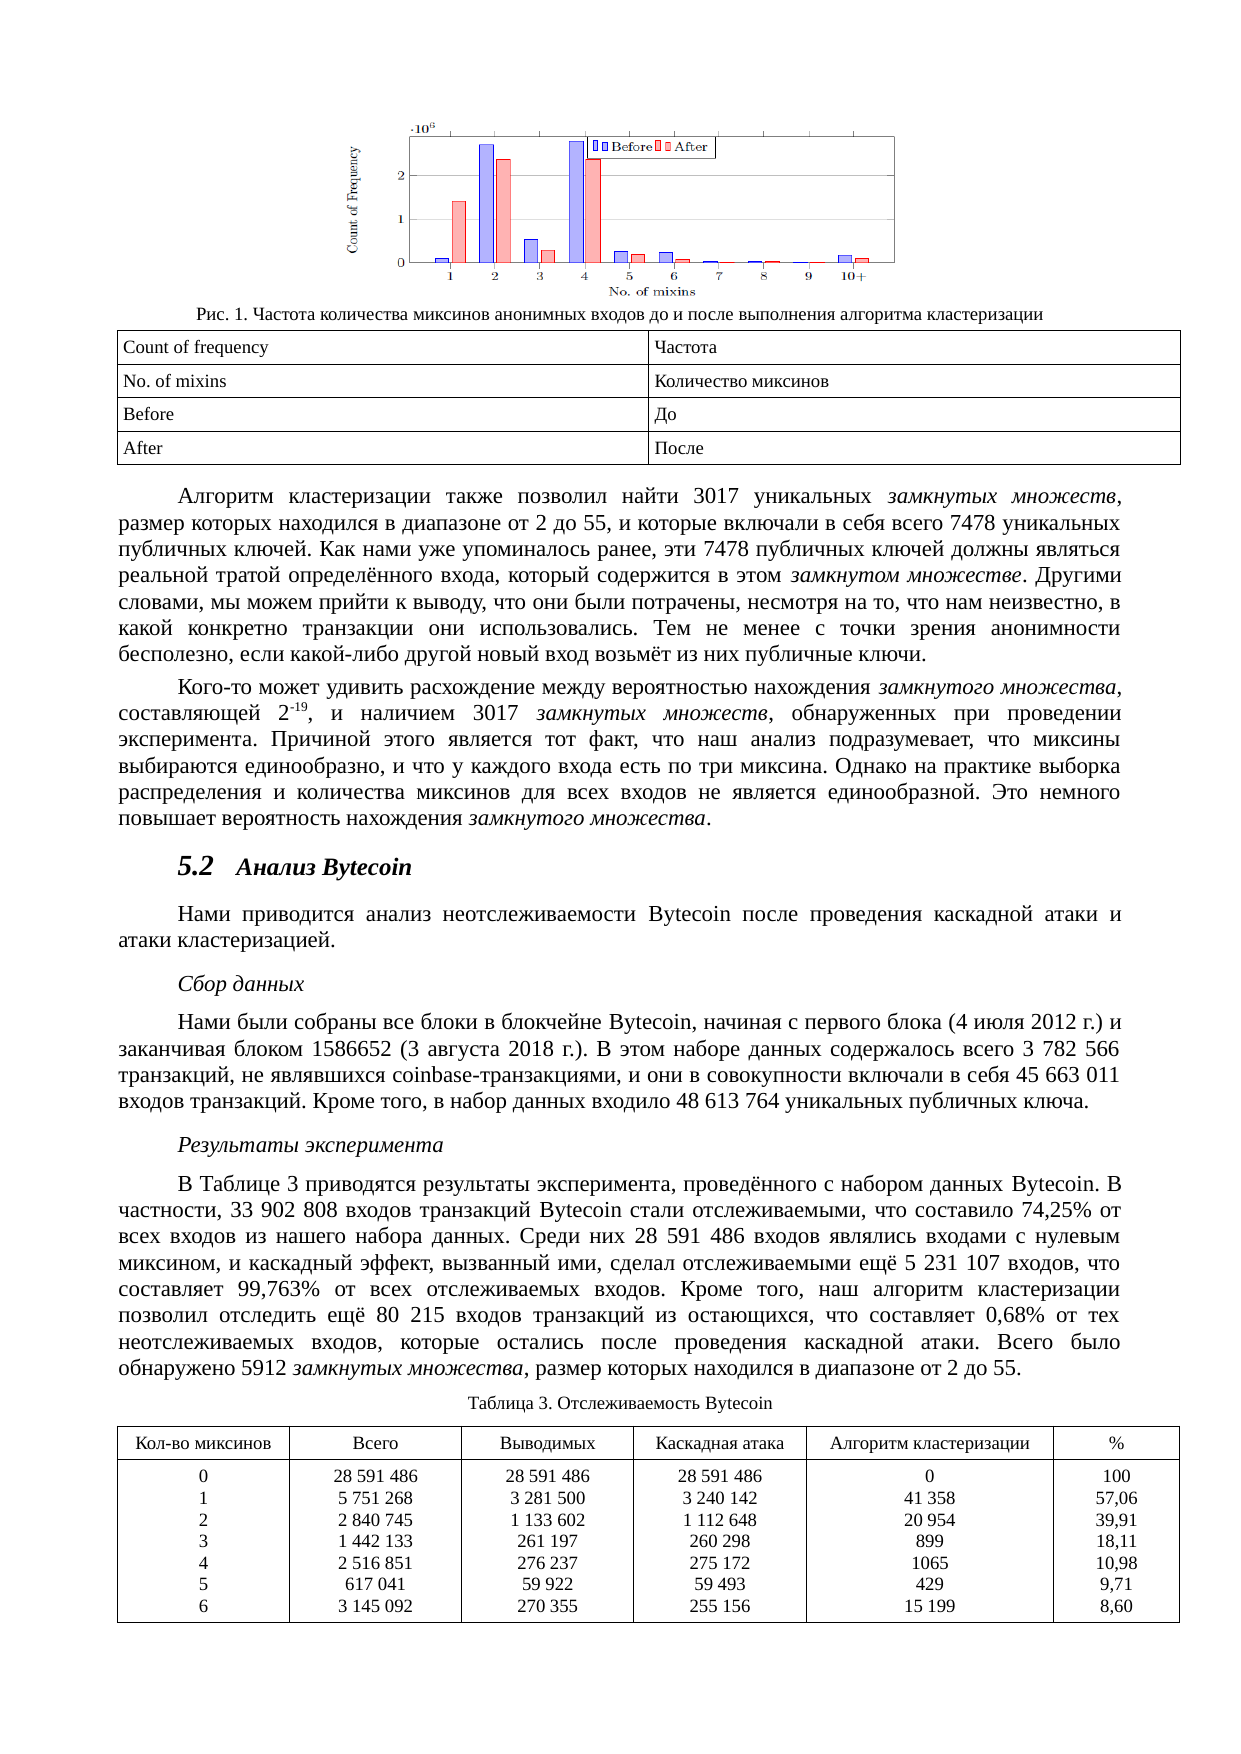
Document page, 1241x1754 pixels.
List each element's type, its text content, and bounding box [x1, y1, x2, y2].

text Таблица 3. Отслеживаемость Bytecoin [118, 1392, 1122, 1414]
table_cell After [118, 432, 648, 464]
text Сбор данных [118, 970, 1122, 997]
table_cell 28 591 486 3 281 500 1 133 602 261 197 276 237 59 922 270 355 [462, 1460, 633, 1622]
text Нами были собраны все блоки в блокчейне Bytecoin, начиная с первого блока (4 июля 2012 г.) и заканчивая блоком 1586652 (3 августа 2018 г.). В этом наборе данных содержалось всего 3 782 566 транзакций, не являвшихся coinbase-транзакциями, и они в совокупности включали в себя 45 663 011 входов транзакций. Кроме того, в набор данных входило 48 613 764 уникальных публичных ключа. [118, 1008, 1122, 1114]
text Алгоритм кластеризации также позволил найти 3017 уникальных замкнутых множеств, размер которых находился в диапазоне от 2 до 55, и которые включали в себя всего 7478 уникальных публичных ключей. Как нами уже упоминалось ранее, эти 7478 публичных ключей должны являться реальной тратой определённого входа, который содержится в этом замкнутом множестве. Другими словами, мы можем прийти к выводу, что они были потрачены, несмотря на то, что нам неизвестно, в какой конкретно транзакции они использовались. Тем не менее с точки зрения анонимности бесполезно, если какой-либо другой новый вход возьмёт из них публичные ключи. [118, 482, 1122, 667]
table_cell До [649, 398, 1180, 431]
text Рис. 1. Частота количества миксинов анонимных входов до и после выполнения алгоритма кластеризации [118, 302, 1122, 324]
table_header Выводимых [462, 1427, 633, 1459]
list Анализ Bytecoin [177, 848, 1122, 882]
text Кого-то может удивить расхождение между вероятностью нахождения замкнутого множества, составляющей 2-19, и наличием 3017 замкнутых множеств, обнаруженных при проведении эксперимента. Причиной этого является тот факт, что наш анализ подразумевает, что миксины выбираются единообразно, и что у каждого входа есть по три миксина. Однако на практике выборка распределения и количества миксинов для всех входов не является единообразной. Это немного повышает вероятность нахождения замкнутого множества. [118, 673, 1122, 831]
table_header Частота [649, 331, 1180, 363]
picture [335, 118, 905, 303]
table_cell Before [118, 398, 648, 431]
table_cell 0 1 2 3 4 5 6 [118, 1460, 289, 1622]
table_cell 100 57,06 39,91 18,11 10,98 9,71 8,60 [1054, 1460, 1179, 1622]
text Результаты эксперимента [118, 1131, 1122, 1158]
table_cell 0 41 358 20 954 899 1065 429 15 199 [807, 1460, 1053, 1622]
table_header Кол-во миксинов [118, 1427, 289, 1459]
table_cell Количество миксинов [649, 365, 1180, 397]
table_cell No. of mixins [118, 365, 648, 397]
table_header Count of frequency [118, 331, 648, 363]
text В Таблице 3 приводятся результаты эксперимента, проведённого с набором данных Bytecoin. В частности, 33 902 808 входов транзакций Bytecoin стали отслеживаемыми, что составило 74,25% от всех входов из нашего набора данных. Среди них 28 591 486 входов являлись входами с нулевым миксином, и каскадный эффект, вызванный ими, сделал отслеживаемыми ещё 5 231 107 входов, что составляет 99,763% от всех отслеживаемых входов. Кроме того, наш алгоритм кластеризации позволил отследить ещё 80 215 входов транзакций из остающихся, что составляет 0,68% от тех неотслеживаемых входов, которые остались после проведения каскадной атаки. Всего было обнаружено 5912 замкнутых множества, размер которых находился в диапазоне от 2 до 55. [118, 1169, 1122, 1380]
table_cell 28 591 486 5 751 268 2 840 745 1 442 133 2 516 851 617 041 3 145 092 [290, 1460, 461, 1622]
table_header Всего [290, 1427, 461, 1459]
table_header Алгоритм кластеризации [807, 1427, 1053, 1459]
text Нами приводится анализ неотслеживаемости Bytecoin после проведения каскадной атаки и атаки кластеризацией. [118, 900, 1122, 952]
table_cell После [649, 432, 1180, 464]
table_cell 28 591 486 3 240 142 1 112 648 260 298 275 172 59 493 255 156 [634, 1460, 806, 1622]
table_header Каскадная атака [634, 1427, 806, 1459]
table_header % [1054, 1427, 1179, 1459]
